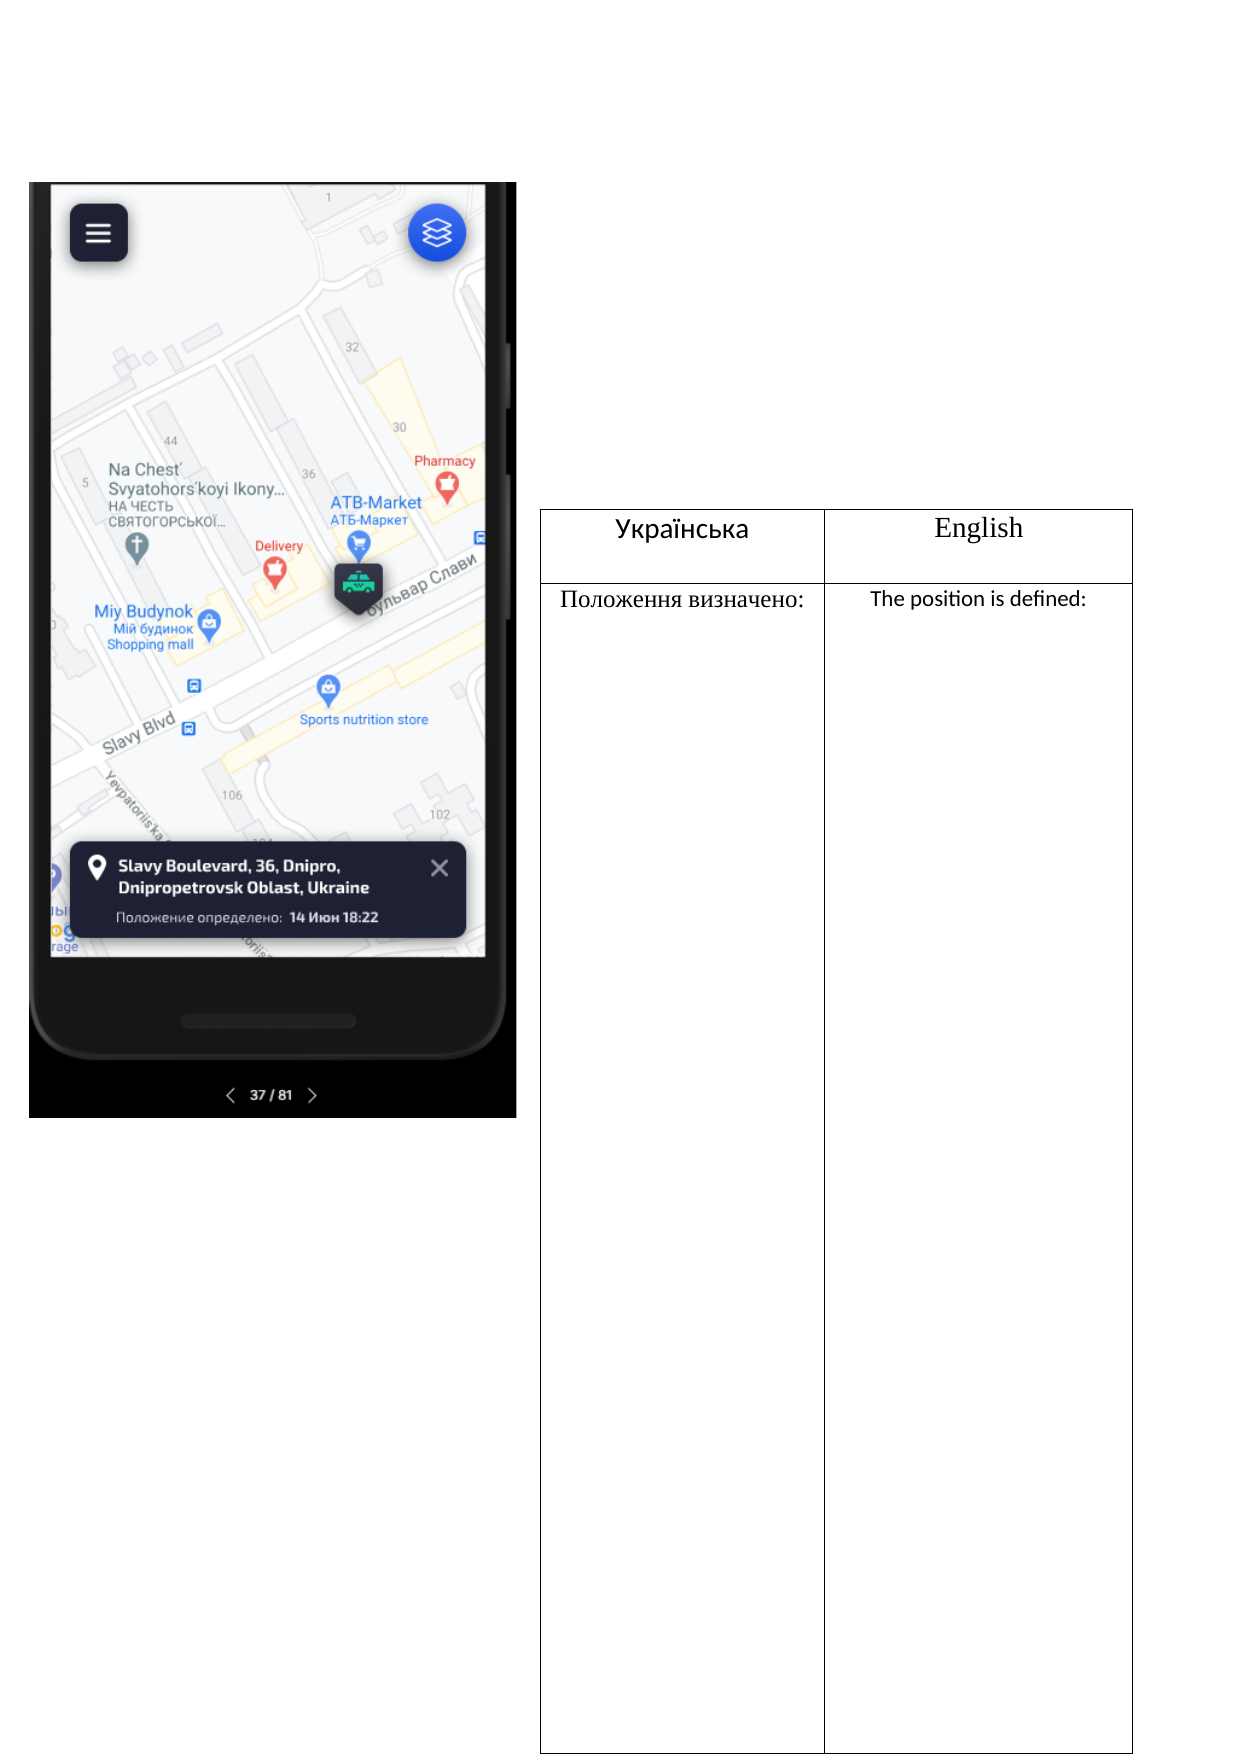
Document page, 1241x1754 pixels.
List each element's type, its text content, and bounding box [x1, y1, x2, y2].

table_cell Положення визначено: [541, 584, 824, 1753]
picture [29, 182, 517, 1118]
table_header English [825, 510, 1132, 583]
table_cell The position is defined: [825, 584, 1132, 1753]
table_header Українська [541, 510, 824, 583]
